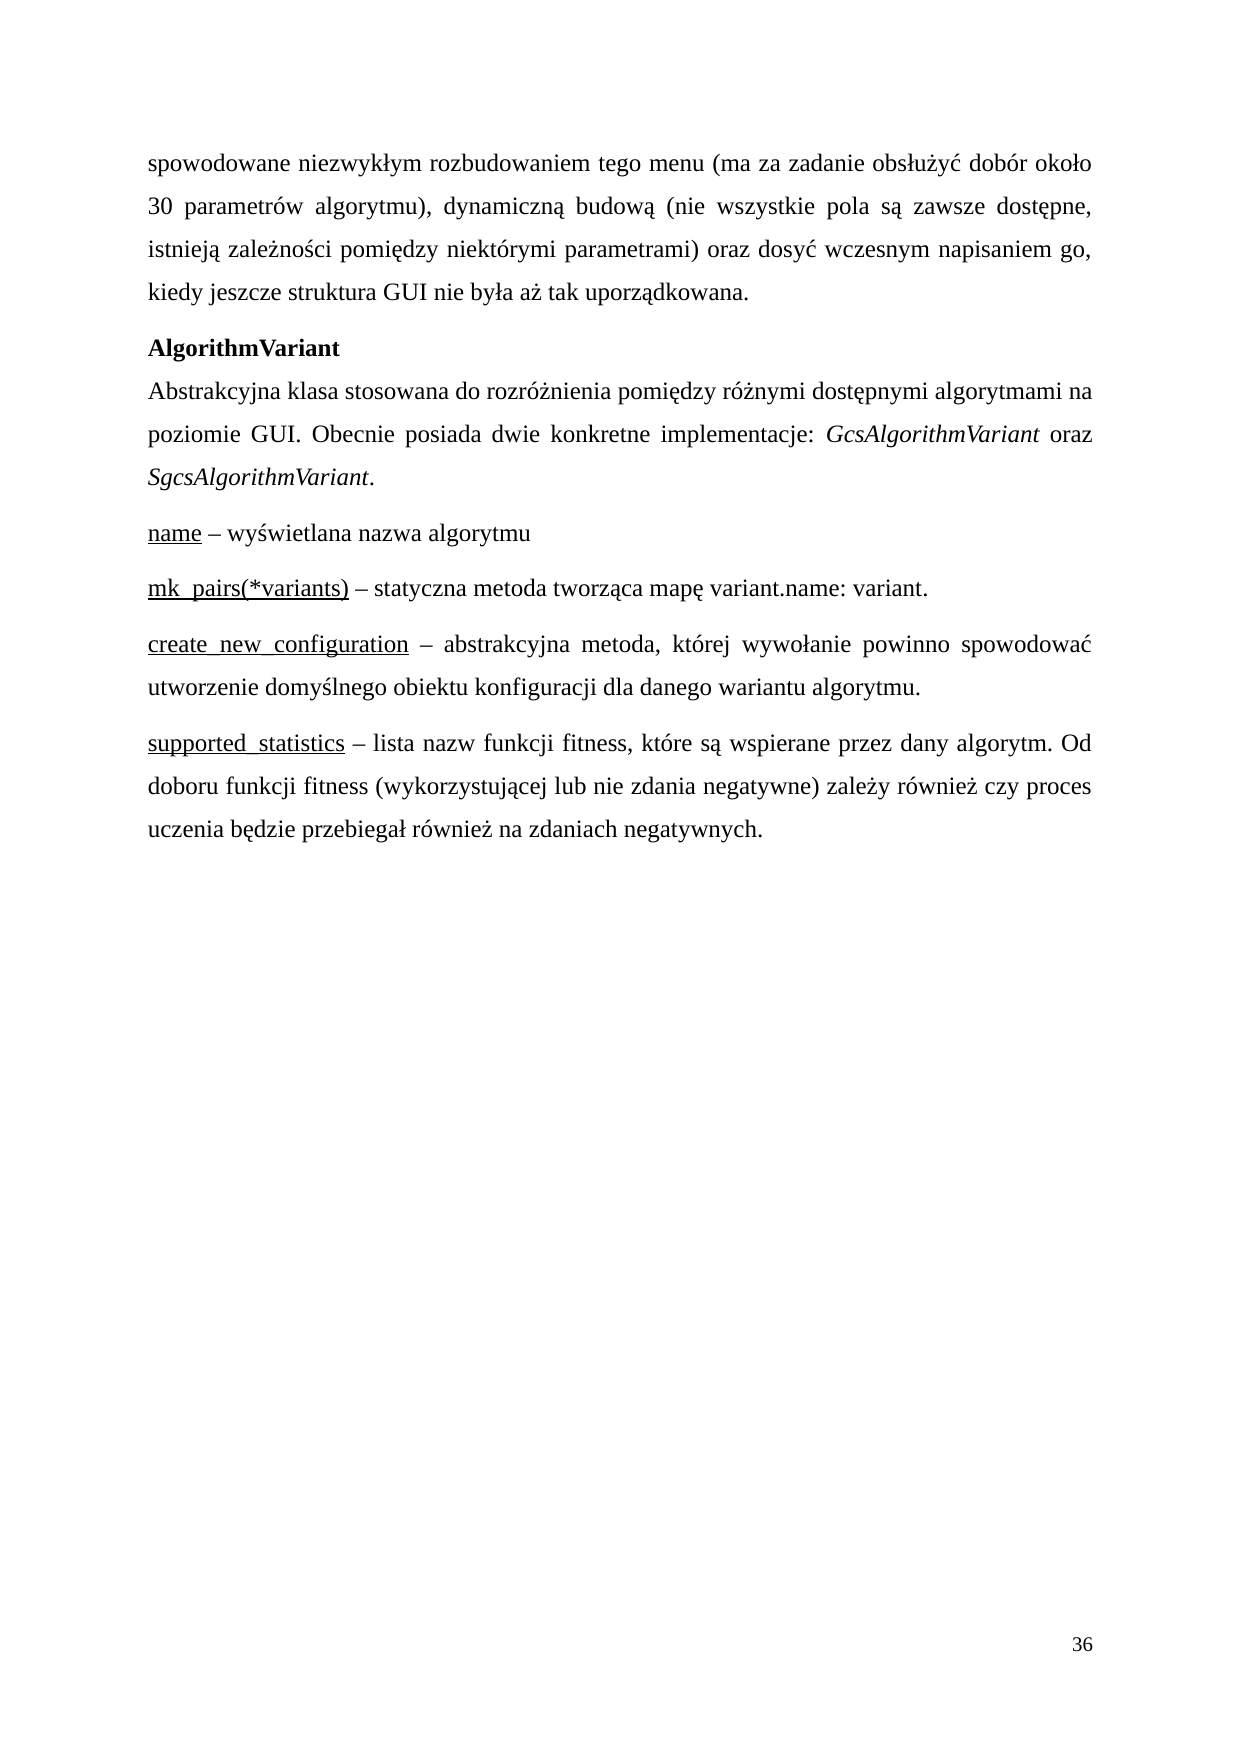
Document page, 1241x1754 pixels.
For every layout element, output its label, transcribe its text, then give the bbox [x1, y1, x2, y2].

text supported_statistics – lista nazw funkcji fitness, które są wspierane przez dany algorytm. Od doboru funkcji fitness (wykorzystującej lub nie zdania negatywne) zależy również czy proces uczenia będzie przebiegał również na zdaniach negatywnych. [148, 728, 1093, 843]
text spowodowane niezwykłym rozbudowaniem tego menu (ma za zadanie obsłużyć dobór około 30 parametrów algorytmu), dynamiczną budową (nie wszystkie pola są zawsze dostępne, istnieją zależności pomiędzy niektórymi parametrami) oraz dosyć wczesnym napisaniem go, kiedy jeszcze struktura GUI nie była aż tak uporządkowana. [148, 148, 1093, 306]
text create_new_configuration – abstrakcyjna metoda, której wywołanie powinno spowodować utworzenie domyślnego obiektu konfiguracji dla danego wariantu algorytmu. [148, 629, 1093, 701]
text mk_pairs(*variants) – statyczna metoda tworząca mapę variant.name: variant. [148, 573, 1093, 602]
text AlgorithmVariant [148, 333, 1093, 361]
text name – wyświetlana nazwa algorytmu [148, 518, 1093, 546]
text Abstrakcyjna klasa stosowana do rozróżnienia pomiędzy różnymi dostępnymi algorytmami na poziomie GUI. Obecnie posiada dwie konkretne implementacje: GcsAlgorithmVariant oraz SgcsAlgorithmVariant. [148, 376, 1093, 491]
